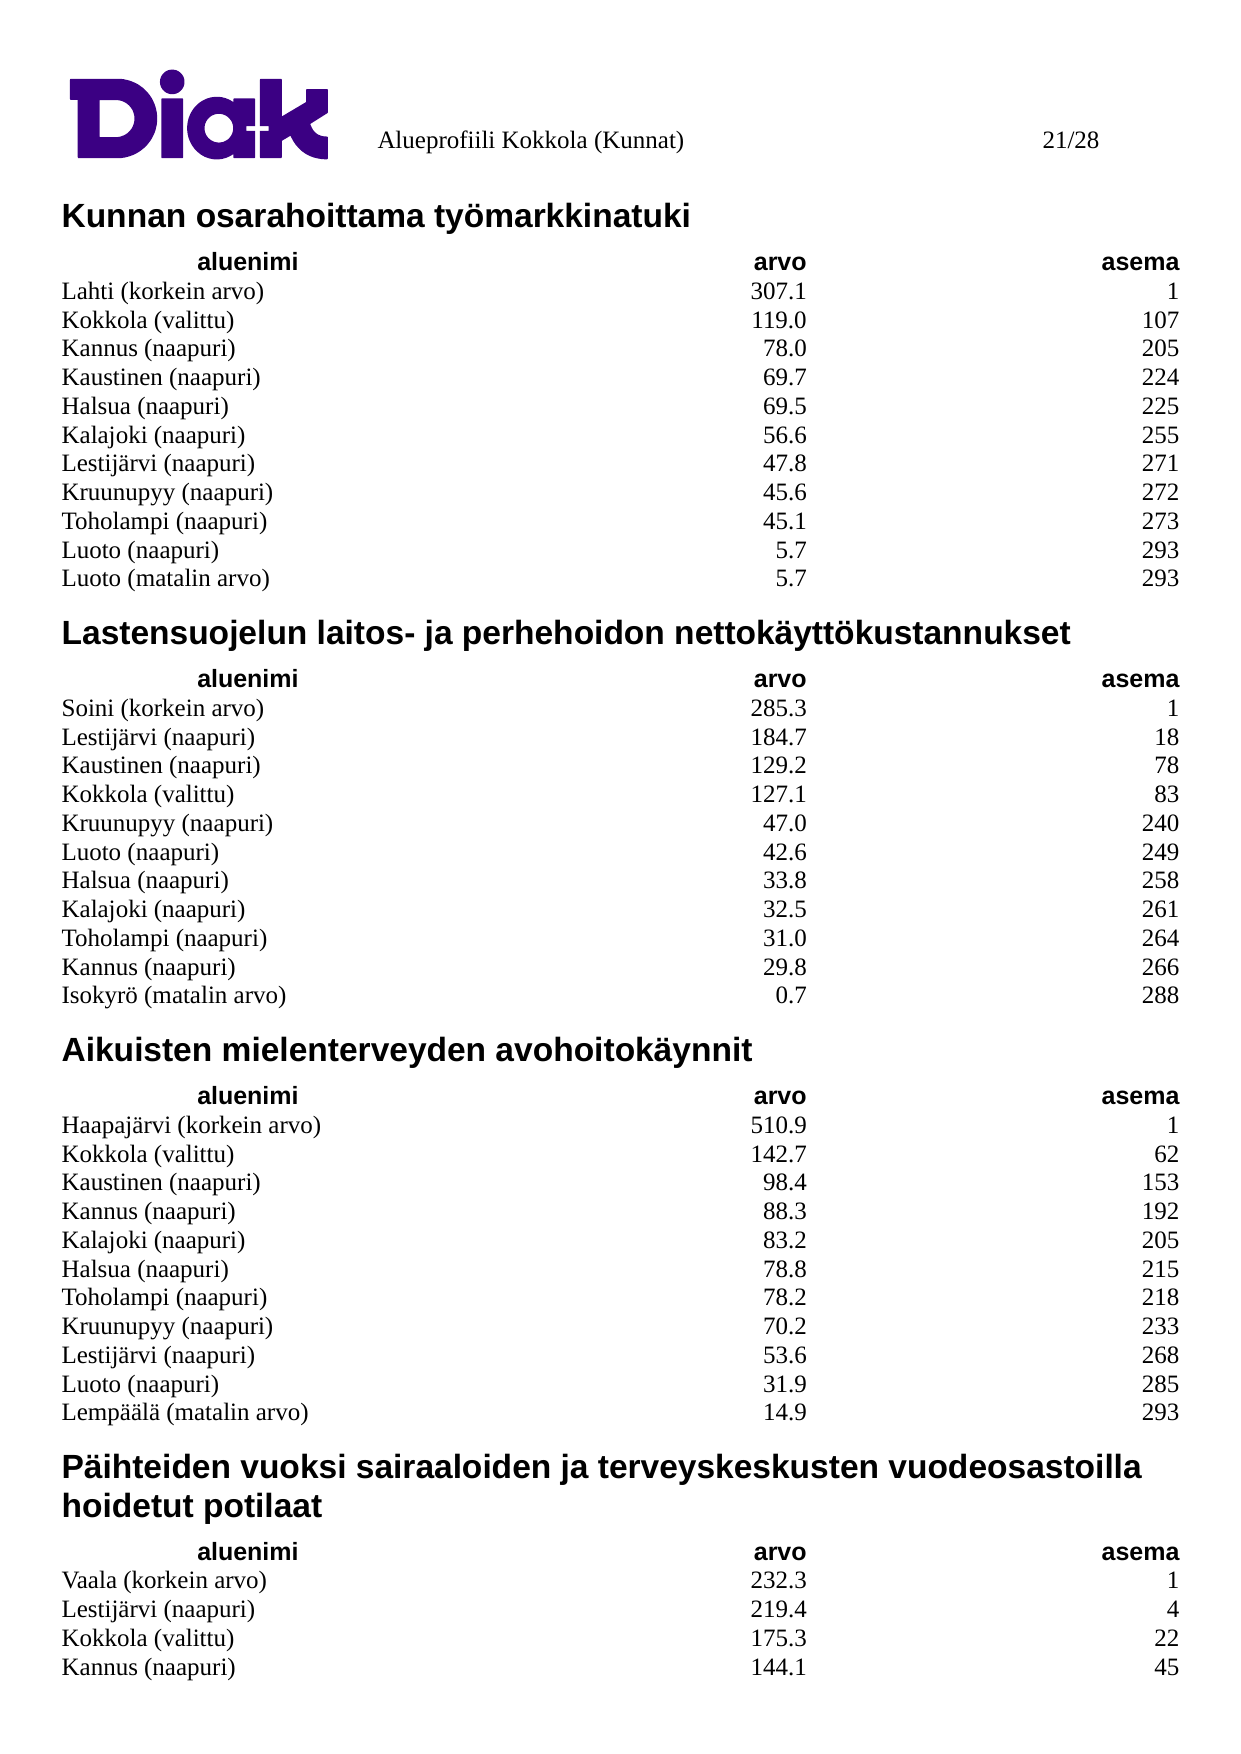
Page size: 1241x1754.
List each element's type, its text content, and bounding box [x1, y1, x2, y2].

table_cell Luoto (naapuri) [61, 535, 434, 563]
table_cell Kokkola (valittu) [61, 305, 434, 333]
table_cell 307.1 [434, 276, 806, 305]
table_cell 258 [806, 866, 1179, 894]
table_cell 218 [806, 1283, 1179, 1311]
table_cell Kaustinen (naapuri) [61, 362, 434, 391]
table_cell Soini (korkein arvo) [61, 693, 434, 722]
table_cell 4 [806, 1594, 1179, 1623]
table_cell 219.4 [434, 1594, 806, 1623]
subtitle Aikuisten mielenterveyden avohoitokäynnit [61, 1030, 1179, 1069]
table_header arvo [434, 1081, 806, 1110]
table_cell Kruunupyy (naapuri) [61, 808, 434, 837]
table_cell 5.7 [434, 564, 806, 592]
table_cell 264 [806, 923, 1179, 952]
table_cell 42.6 [434, 837, 806, 866]
table_cell 215 [806, 1254, 1179, 1282]
table_cell Kalajoki (naapuri) [61, 1225, 434, 1254]
table_cell 0.7 [434, 981, 806, 1009]
table_cell 255 [806, 420, 1179, 448]
table_cell 293 [806, 1398, 1179, 1426]
table_cell 47.8 [434, 449, 806, 477]
table_header asema [806, 664, 1179, 693]
table_cell 56.6 [434, 420, 806, 448]
table_cell Kaustinen (naapuri) [61, 1168, 434, 1196]
table_cell Kruunupyy (naapuri) [61, 477, 434, 506]
table_cell 1 [806, 276, 1179, 305]
table_cell 14.9 [434, 1398, 806, 1426]
table_cell 175.3 [434, 1623, 806, 1652]
table_cell 33.8 [434, 866, 806, 894]
table_header aluenimi [61, 1081, 434, 1110]
table_cell 510.9 [434, 1110, 806, 1139]
table_cell Lestijärvi (naapuri) [61, 1594, 434, 1623]
table_cell 144.1 [434, 1652, 806, 1681]
table_cell 142.7 [434, 1139, 806, 1167]
table_cell Lestijärvi (naapuri) [61, 1340, 434, 1369]
table_cell 45.6 [434, 477, 806, 506]
subtitle Päihteiden vuoksi sairaaloiden ja terveyskeskusten vuodeosastoilla hoidetut potilaat [61, 1447, 1179, 1524]
table_cell 31.0 [434, 923, 806, 952]
table_cell Luoto (naapuri) [61, 837, 434, 866]
table_cell 98.4 [434, 1168, 806, 1196]
table_cell 232.3 [434, 1566, 806, 1594]
table_cell 273 [806, 506, 1179, 535]
table_cell 5.7 [434, 535, 806, 563]
subtitle Lastensuojelun laitos- ja perhehoidon nettokäyttökustannukset [61, 613, 1179, 652]
table_cell Kannus (naapuri) [61, 952, 434, 981]
table_cell 285 [806, 1369, 1179, 1397]
table_cell 249 [806, 837, 1179, 866]
table_cell 127.1 [434, 779, 806, 808]
table_header asema [806, 247, 1179, 276]
table_cell 31.9 [434, 1369, 806, 1397]
table_cell 129.2 [434, 751, 806, 779]
table_cell Halsua (naapuri) [61, 866, 434, 894]
subtitle Kunnan osarahoittama työmarkkinatuki [61, 196, 1179, 235]
table_cell 22 [806, 1623, 1179, 1652]
table_cell 153 [806, 1168, 1179, 1196]
table_header asema [806, 1537, 1179, 1566]
table_cell 78.0 [434, 334, 806, 362]
table_cell Vaala (korkein arvo) [61, 1566, 434, 1594]
table_cell 83.2 [434, 1225, 806, 1254]
table_cell 32.5 [434, 894, 806, 923]
table_cell Lestijärvi (naapuri) [61, 722, 434, 751]
table_header asema [806, 1081, 1179, 1110]
table_cell 45 [806, 1652, 1179, 1681]
table_cell Kokkola (valittu) [61, 1139, 434, 1167]
table_cell Kannus (naapuri) [61, 334, 434, 362]
table_cell Kaustinen (naapuri) [61, 751, 434, 779]
table_cell 88.3 [434, 1196, 806, 1225]
table_cell Isokyrö (matalin arvo) [61, 981, 434, 1009]
table_cell Kruunupyy (naapuri) [61, 1311, 434, 1340]
table_cell 266 [806, 952, 1179, 981]
table_cell 240 [806, 808, 1179, 837]
table_cell 205 [806, 334, 1179, 362]
table_cell 1 [806, 1110, 1179, 1139]
table_header aluenimi [61, 247, 434, 276]
table_cell 69.5 [434, 391, 806, 420]
table_cell Kannus (naapuri) [61, 1652, 434, 1681]
table_cell 53.6 [434, 1340, 806, 1369]
table_cell 225 [806, 391, 1179, 420]
table_cell 224 [806, 362, 1179, 391]
table_cell 107 [806, 305, 1179, 333]
table_cell 69.7 [434, 362, 806, 391]
table_cell 119.0 [434, 305, 806, 333]
table_header arvo [434, 664, 806, 693]
table_cell 288 [806, 981, 1179, 1009]
table_cell Lestijärvi (naapuri) [61, 449, 434, 477]
table_cell 1 [806, 693, 1179, 722]
table_header aluenimi [61, 1537, 434, 1566]
table_cell 83 [806, 779, 1179, 808]
table_cell Kokkola (valittu) [61, 1623, 434, 1652]
table_cell 271 [806, 449, 1179, 477]
table_cell Luoto (matalin arvo) [61, 564, 434, 592]
table_cell 70.2 [434, 1311, 806, 1340]
table_cell Toholampi (naapuri) [61, 506, 434, 535]
table_cell Toholampi (naapuri) [61, 923, 434, 952]
table_cell 29.8 [434, 952, 806, 981]
table_cell Kokkola (valittu) [61, 779, 434, 808]
table_cell Kalajoki (naapuri) [61, 420, 434, 448]
table_cell 192 [806, 1196, 1179, 1225]
table_cell 272 [806, 477, 1179, 506]
table_cell 1 [806, 1566, 1179, 1594]
table_cell Kannus (naapuri) [61, 1196, 434, 1225]
table_cell 268 [806, 1340, 1179, 1369]
table_cell 184.7 [434, 722, 806, 751]
table_cell Luoto (naapuri) [61, 1369, 434, 1397]
table_cell Halsua (naapuri) [61, 1254, 434, 1282]
table_cell 293 [806, 535, 1179, 563]
table_header arvo [434, 247, 806, 276]
table_cell 285.3 [434, 693, 806, 722]
table_cell Kalajoki (naapuri) [61, 894, 434, 923]
table_cell Halsua (naapuri) [61, 391, 434, 420]
table_cell 47.0 [434, 808, 806, 837]
table_cell Haapajärvi (korkein arvo) [61, 1110, 434, 1139]
table_cell 78.2 [434, 1283, 806, 1311]
table_cell 261 [806, 894, 1179, 923]
table_cell 45.1 [434, 506, 806, 535]
table_cell 62 [806, 1139, 1179, 1167]
table_cell 233 [806, 1311, 1179, 1340]
table_cell Lahti (korkein arvo) [61, 276, 434, 305]
table_header arvo [434, 1537, 806, 1566]
table_cell 18 [806, 722, 1179, 751]
table_cell 78 [806, 751, 1179, 779]
table_cell Toholampi (naapuri) [61, 1283, 434, 1311]
table_cell 78.8 [434, 1254, 806, 1282]
table_cell 293 [806, 564, 1179, 592]
table_header aluenimi [61, 664, 434, 693]
table_cell Lempäälä (matalin arvo) [61, 1398, 434, 1426]
table_cell 205 [806, 1225, 1179, 1254]
